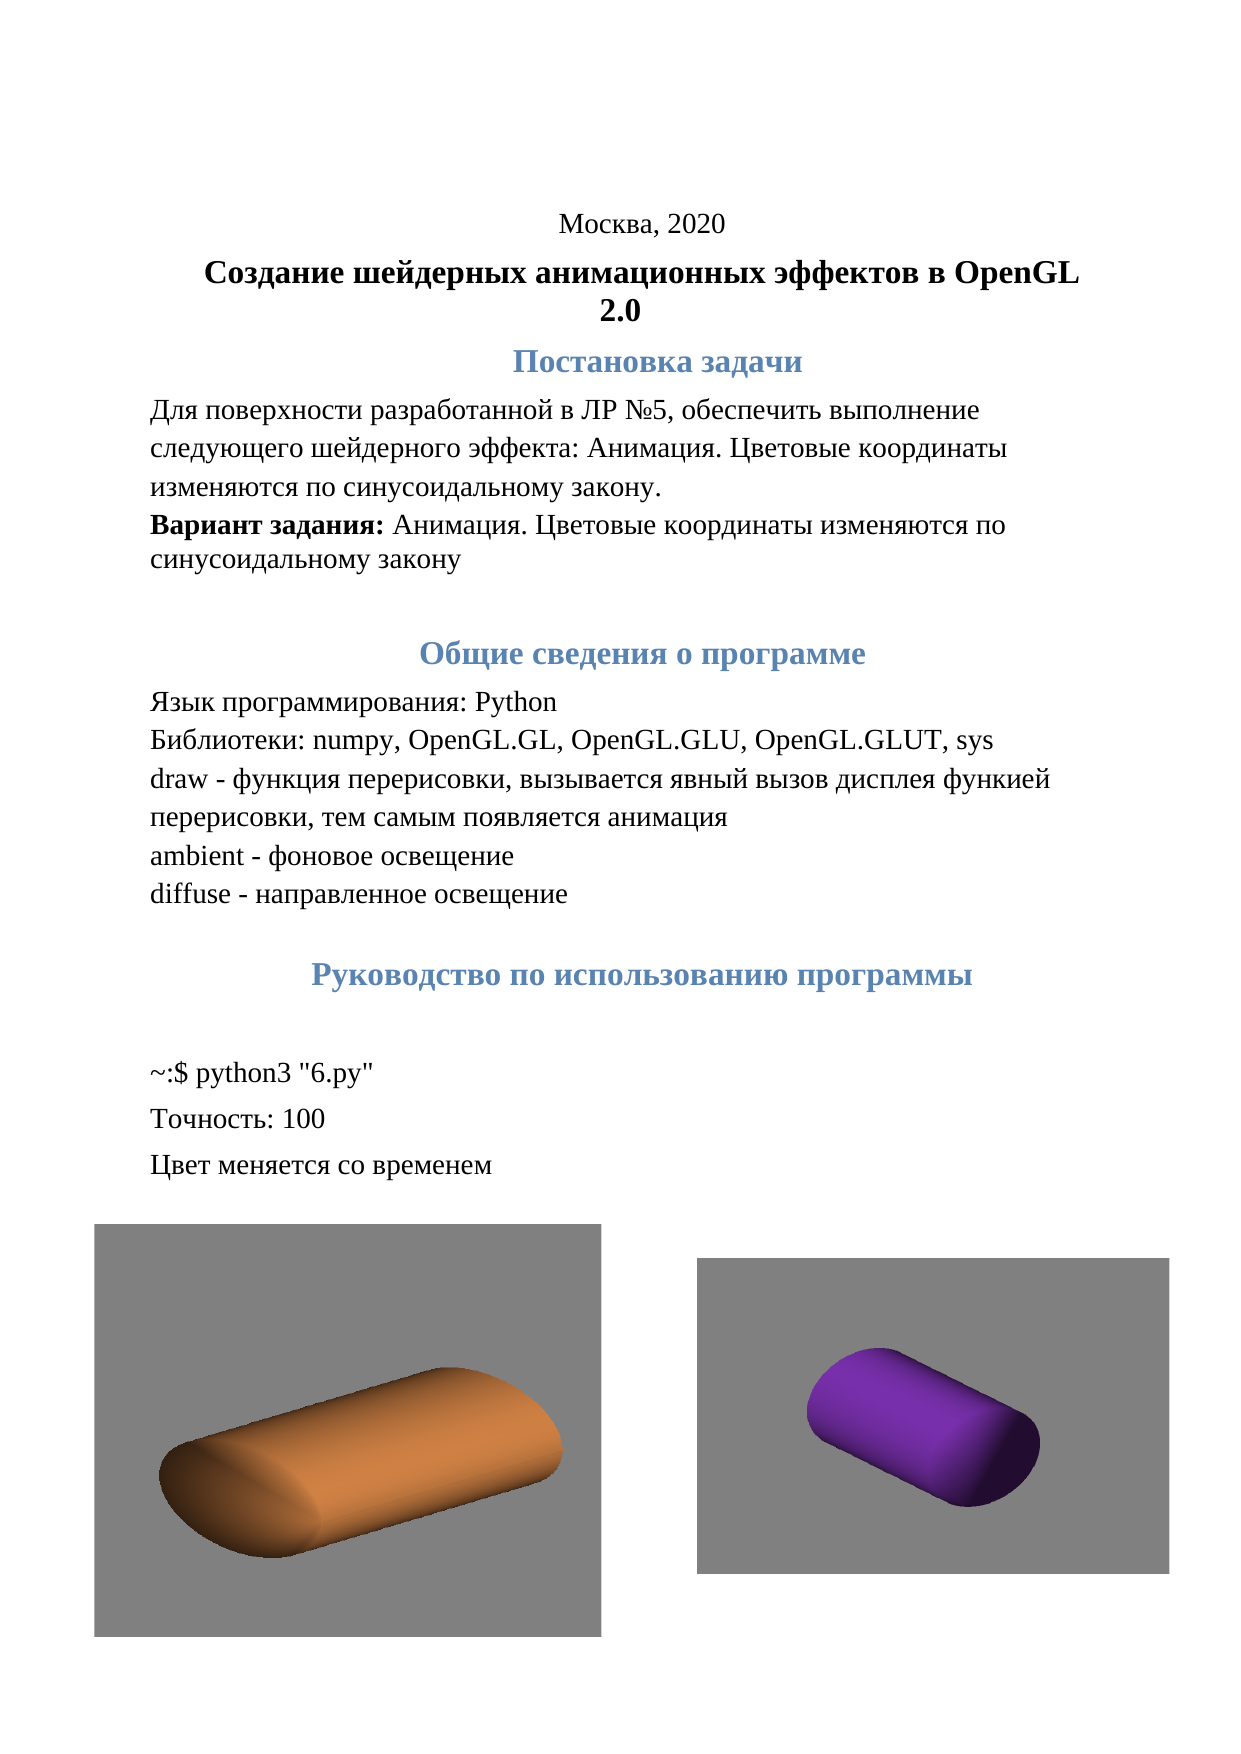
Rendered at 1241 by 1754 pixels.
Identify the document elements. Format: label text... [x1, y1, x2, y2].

text Руководство по использованию программы [150, 954, 1090, 992]
list Постановка задачи [187, 341, 1090, 379]
text draw - функция перерисовки, вызывается явный вызов дисплея функией перерисовки, тем самым появляется анимация [150, 761, 1090, 833]
picture [697, 1258, 1170, 1574]
text Точность: 100 [150, 1101, 1090, 1135]
text Вариант задания: Анимация. Цветовые координаты изменяются по синусоидальному закону [150, 507, 1090, 574]
text Библиотеки: numpy, OpenGL.GL, OpenGL.GLU, OpenGL.GLUT, sys [150, 722, 1090, 756]
text ~:$ python3 "6.py" [150, 1055, 1090, 1089]
text Для поверхности разработанной в ЛР №5, обеспечить выполнение следующего шейдерного эффекта: Анимация. Цветовые координаты изменяются по синусоидальному закону. [150, 392, 1090, 502]
text Общие сведения о программе [150, 633, 1090, 671]
text diffuse - направленное освещение [150, 877, 1090, 910]
picture [94, 1224, 602, 1637]
text Создание шейдерных анимационных эффектов в OpenGL 2.0 [150, 252, 1090, 328]
text Цвет меняется со временем [150, 1147, 1090, 1181]
text Москва, 2020 [150, 206, 1090, 239]
text ambient - фоновое освещение [150, 838, 1090, 872]
text Язык программирования: Python [150, 684, 1090, 717]
